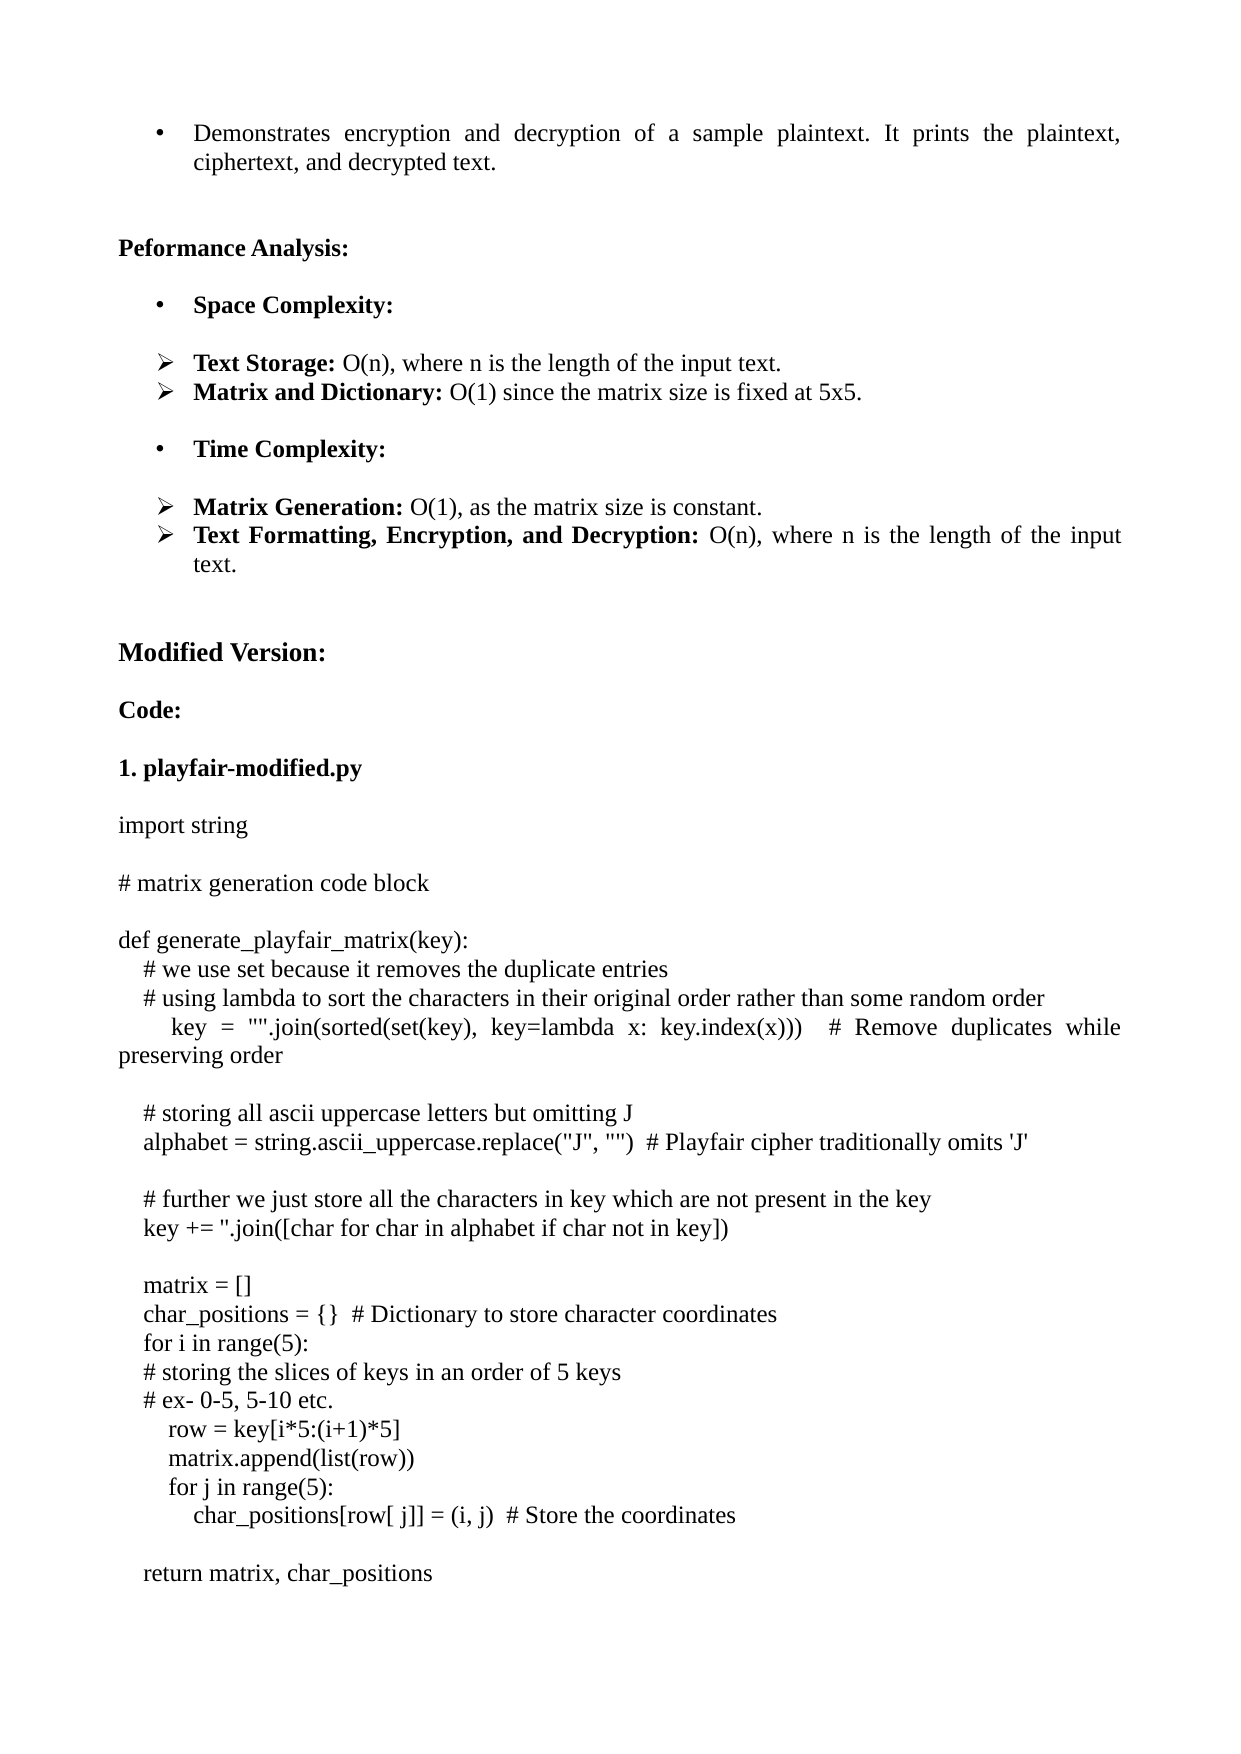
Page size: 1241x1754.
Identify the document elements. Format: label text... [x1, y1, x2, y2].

list Text Formatting, Encryption, and Decryption: O(n), where n is the length of the input text. [156, 521, 1122, 578]
text Peformance Analysis: [118, 233, 1122, 262]
list Time Complexity: [156, 434, 1122, 463]
text key = "".join(sorted(set(key), key=lambda x: key.index(x))) # Remove duplicates while preserving order [118, 1012, 1122, 1069]
text char_positions[row[ j]] = (i, j) # Store the coordinates [118, 1501, 1122, 1529]
text # we use set because it removes the duplicate entries [118, 954, 1122, 983]
text # storing the slices of keys in an order of 5 keys [118, 1357, 1122, 1386]
text # ex- 0-5, 5-10 etc. [118, 1386, 1122, 1414]
list Text Storage: O(n), where n is the length of the input text. [156, 348, 1122, 377]
text # storing all ascii uppercase letters but omitting J [118, 1098, 1122, 1127]
text def generate_playfair_matrix(key): [118, 926, 1122, 954]
text Modified Version: [118, 636, 1122, 667]
text alphabet = string.ascii_uppercase.replace("J", "") # Playfair cipher traditionally omits 'J' [118, 1127, 1122, 1156]
text matrix = [] [118, 1271, 1122, 1299]
text # using lambda to sort the characters in their original order rather than some random order [118, 983, 1122, 1012]
text import string [118, 811, 1122, 839]
text char_positions = {} # Dictionary to store character coordinates [118, 1299, 1122, 1328]
text # further we just store all the characters in key which are not present in the key [118, 1184, 1122, 1213]
text matrix.append(list(row)) [118, 1443, 1122, 1472]
text return matrix, char_positions [118, 1558, 1122, 1587]
list Matrix Generation: O(1), as the matrix size is constant. [156, 492, 1122, 521]
text for j in range(5): [118, 1472, 1122, 1501]
list Space Complexity: [156, 291, 1122, 319]
text for i in range(5): [118, 1328, 1122, 1357]
text # matrix generation code block [118, 868, 1122, 897]
text 1. playfair-modified.py [118, 753, 1122, 782]
text row = key[i*5:(i+1)*5] [118, 1414, 1122, 1443]
text Code: [118, 696, 1122, 724]
list Matrix and Dictionary: O(1) since the matrix size is fixed at 5x5. [156, 377, 1122, 406]
list Demonstrates encryption and decryption of a sample plaintext. It prints the plaintext, ciphertext, and decrypted text. [156, 118, 1122, 176]
text key += ''.join([char for char in alphabet if char not in key]) [118, 1213, 1122, 1242]
